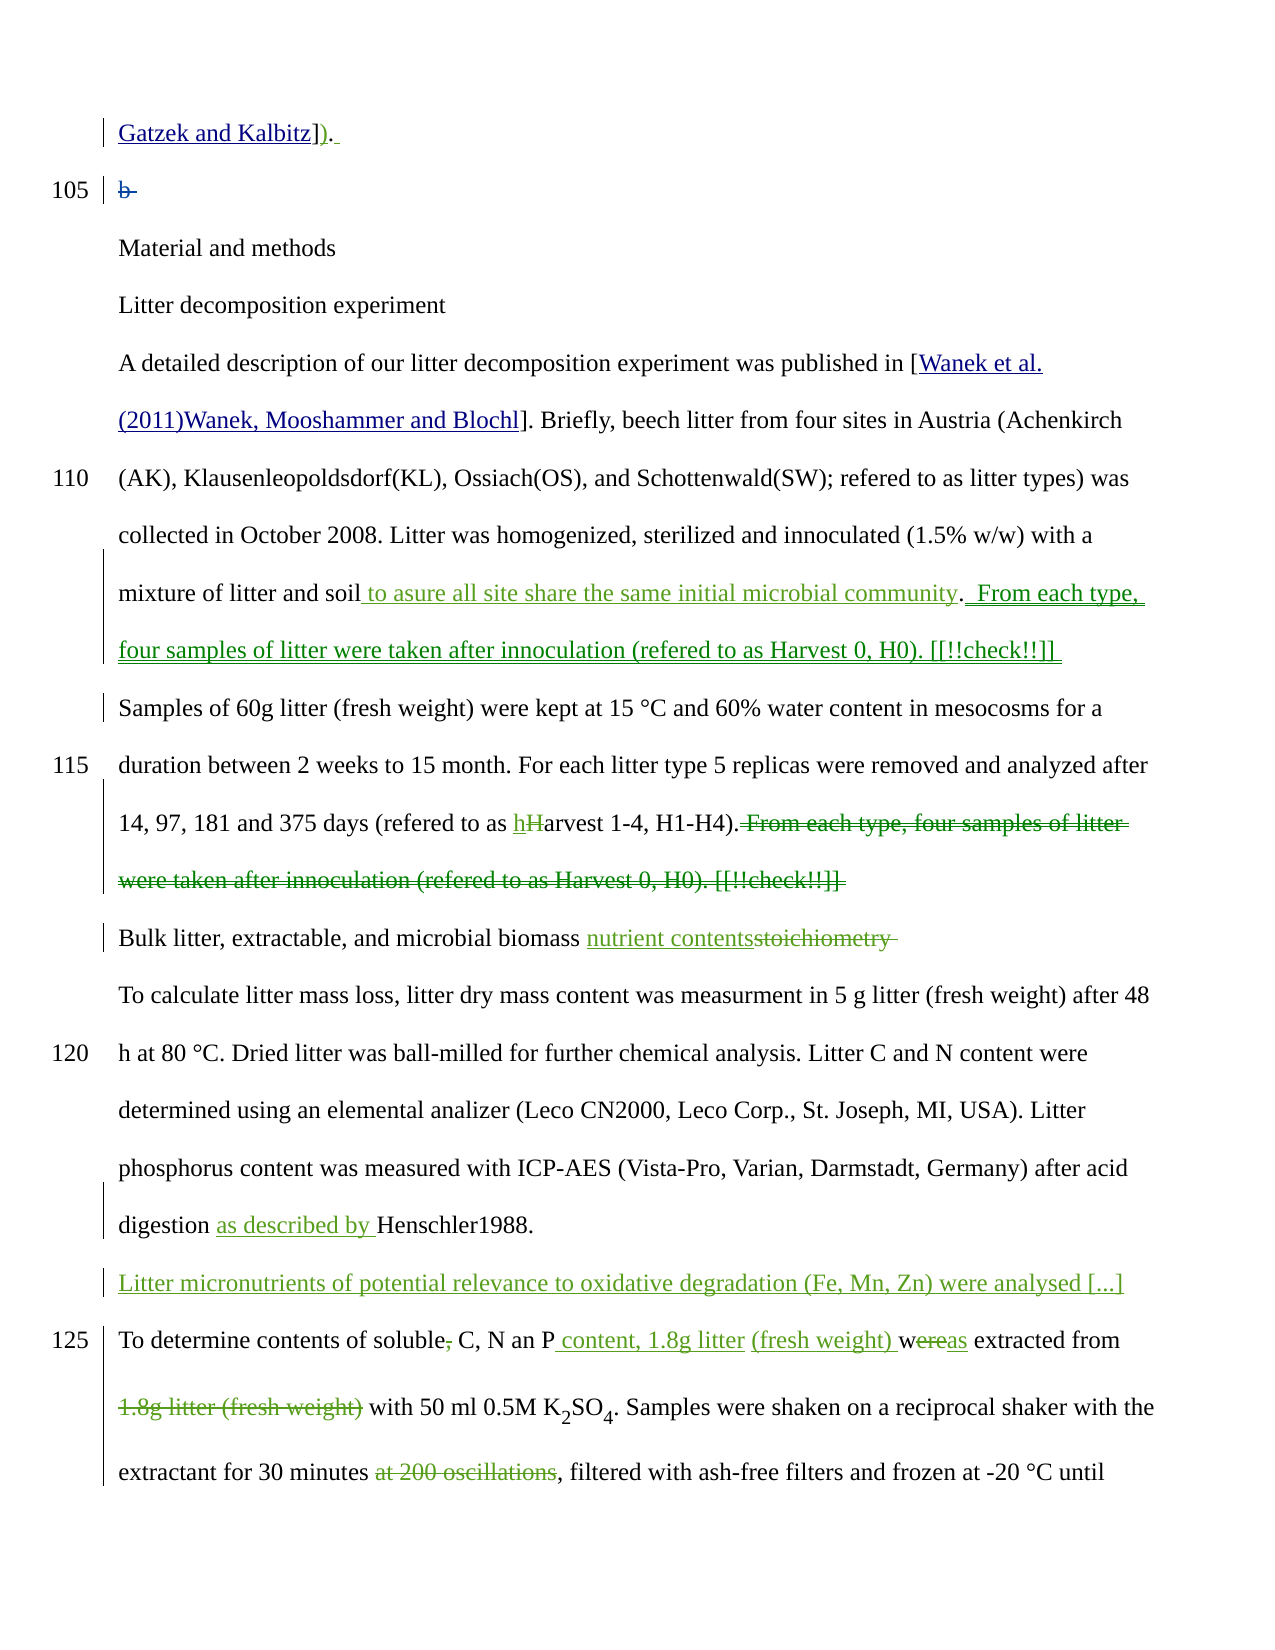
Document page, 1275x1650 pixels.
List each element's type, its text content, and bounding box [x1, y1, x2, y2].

text Material and methods [118, 233, 1157, 262]
text Bulk litter, extractable, and microbial biomass nutrient contents [118, 923, 1157, 952]
text Samples of 60g litter (fresh weight) were kept at 15 °C and 60% water content in mesocosms for a duration between 2 weeks to 15 month. For each litter type 5 replicas were removed and analyzed after 14, 97, 181 and 375 days (refered to as harvest 1-4, H1-H4). [118, 693, 1157, 894]
text Litter decomposition experiment [118, 291, 1157, 319]
text A detailed description of our litter decomposition experiment was published in [Wanek et al.(2011)Wanek, Mooshammer and Blochl]. Briefly, beech litter from four sites in Austria (Achenkirch (AK), Klausenleopoldsdorf(KL), Ossiach(OS), and Schottenwald(SW); refered to as litter types) was collected in October 2008. Litter was homogenized, sterilized and innoculated (1.5% w/w) with a mixture of litter and soil to asure all site share the same initial microbial community. From each type, four samples of litter were taken after innoculation (refered to as Harvest 0, H0). [[!!check!!]] [118, 348, 1157, 664]
text Gatzek and Kalbitz]). [118, 118, 1157, 147]
text To calculate litter mass loss, litter dry mass content was measurment in 5 g litter (fresh weight) after 48 h at 80 °C. Dried litter was ball-milled for further chemical analysis. Litter C and N content were determined using an elemental analizer (Leco CN2000, Leco Corp., St. Joseph, MI, USA). Litter phosphorus content was measured with ICP-AES (Vista-Pro, Varian, Darmstadt, Germany) after acid digestion as described by Henschler1988. [118, 981, 1157, 1239]
text To determine contents of soluble C, N an P content, 1.8g litter (fresh weight) was extracted from with 50 ml 0.5M K2SO4. Samples were shaken on a reciprocal shaker with the extractant for 30 minutes , filtered with ash-free filters and frozen at -20 °C until analysis. The same extraction was repeated after chloroform fumigation [lit!] to determine . microbial biomass as the difference between fumigated and non-fumigated extractions. C and N concentration in extracts were determined with a TOC/TN analyzer (TOC-VCPH and TNM-1, Schimadzu, Vienna, Austria), Phosphorous was determined photometrically as discribed by by [lit: schinner 1996] [118, 1326, 1157, 1486]
text Litter micronutrients of potential relevance to oxidative degradation (Fe, Mn, Zn) were analysed [...] [118, 1268, 1157, 1297]
